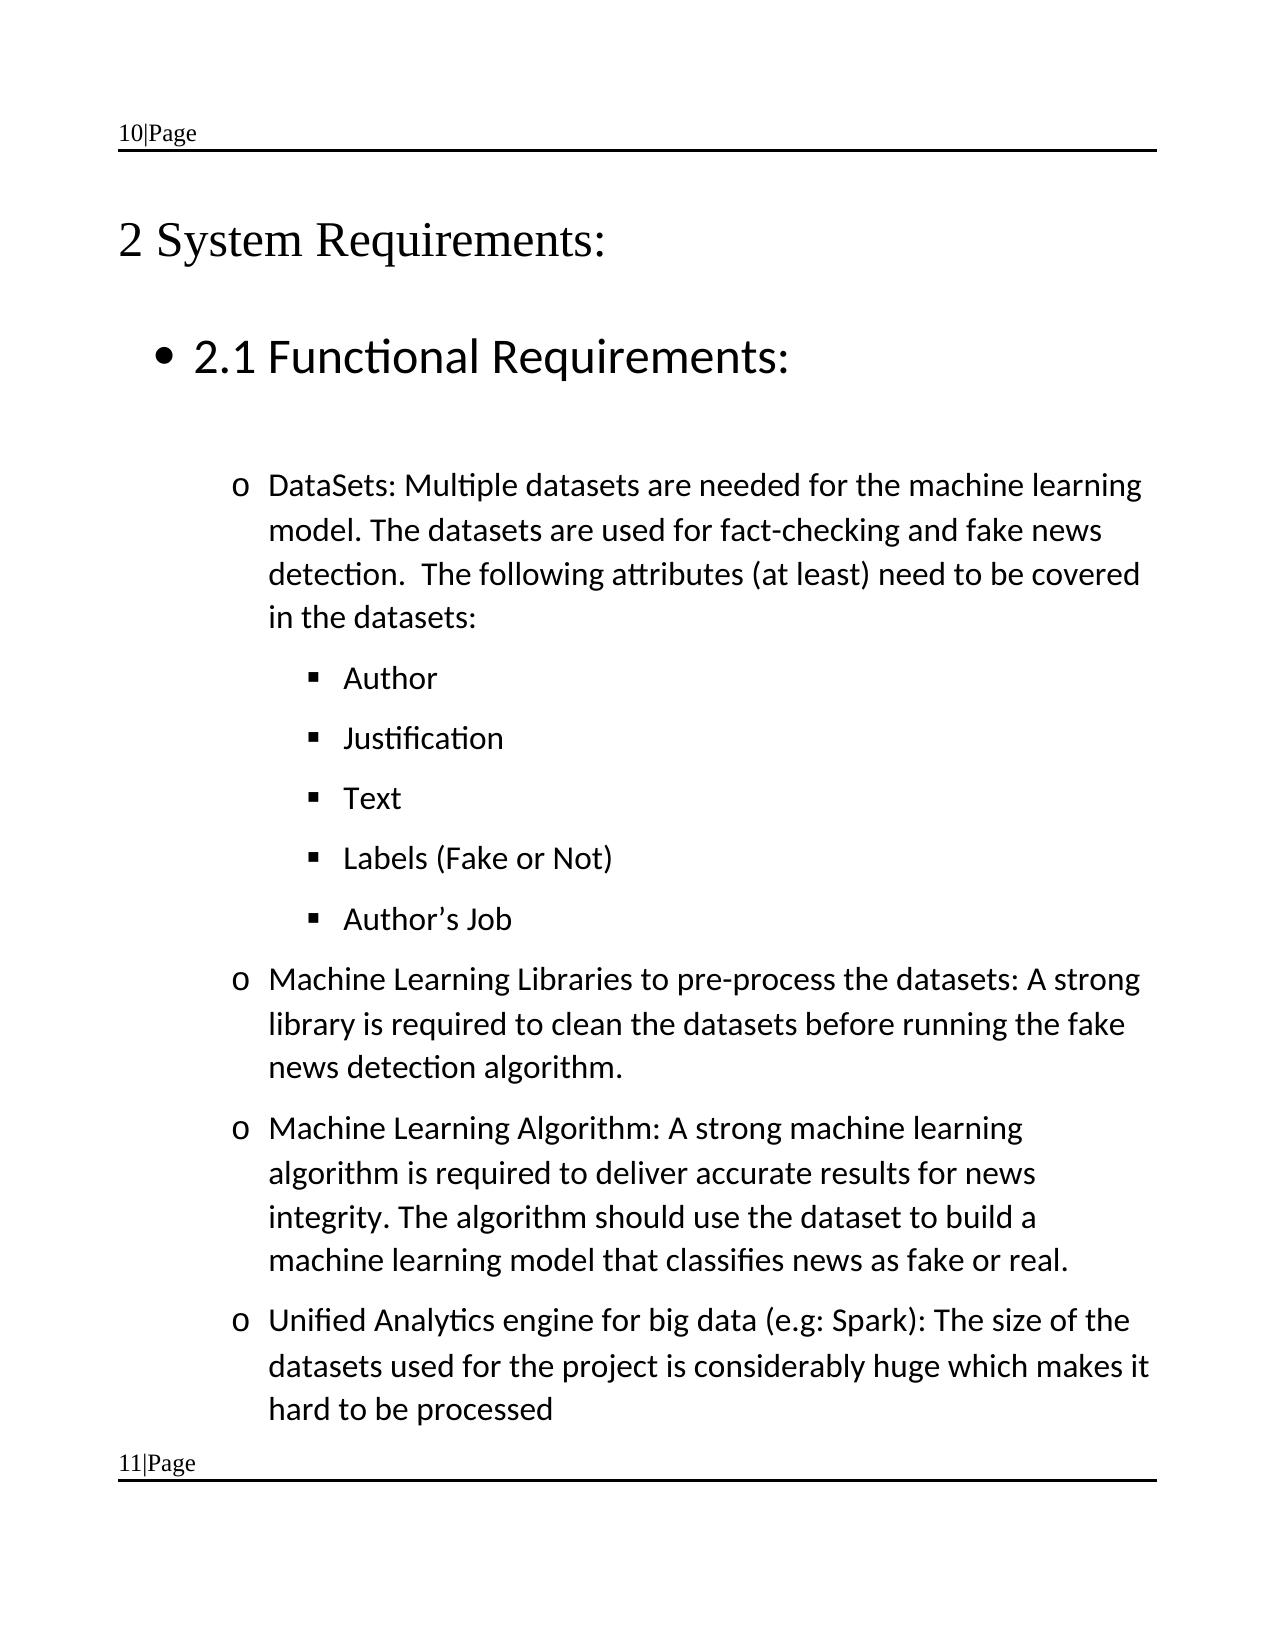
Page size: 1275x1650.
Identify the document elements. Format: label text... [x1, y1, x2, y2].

list DataSets: Multiple datasets are needed for the machine learning model. The datasets are used for fact-checking and fake news detection. The following attributes (at least) need to be covered in the datasets: [231, 464, 1157, 637]
text 11|Page [118, 1448, 1157, 1479]
list Unified Analytics engine for big data (e.g: Spark): The size of the datasets used for the project is considerably huge which makes it hard to be processed [231, 1299, 1157, 1429]
list 2.1 Functional Requirements: [156, 324, 1157, 386]
list Text [306, 777, 1157, 818]
list Author’s Job [306, 897, 1157, 938]
list Machine Learning Algorithm: A strong machine learning algorithm is required to deliver accurate results for news integrity. The algorithm should use the dataset to build a machine learning model that classifies news as fake or real. [231, 1107, 1157, 1280]
text 10|Page [118, 118, 1157, 149]
list Justification [306, 717, 1157, 758]
text 2 System Requirements: [118, 209, 1157, 267]
list Labels (Fake or Not) [306, 837, 1157, 878]
list Machine Learning Libraries to pre-process the datasets: A strong library is required to clean the datasets before running the fake news detection algorithm. [231, 958, 1157, 1087]
list Author [306, 657, 1157, 697]
